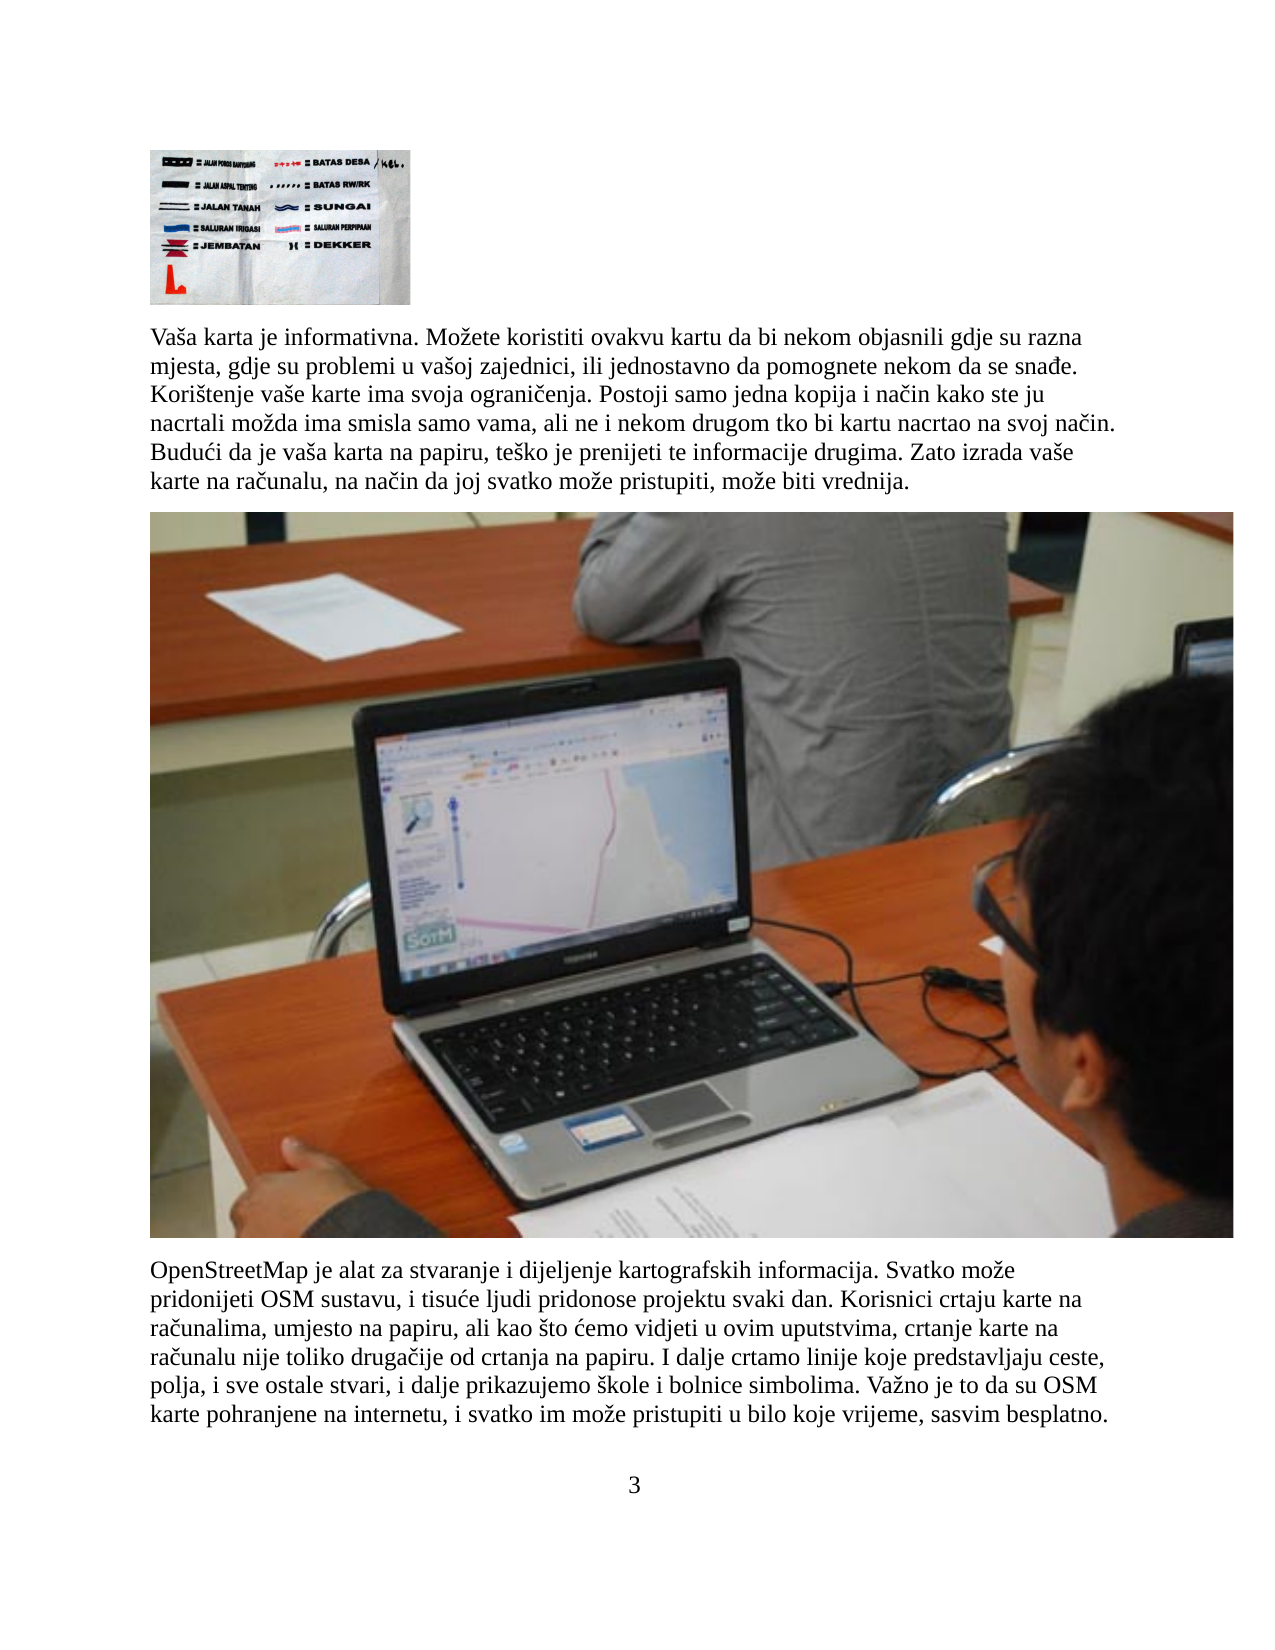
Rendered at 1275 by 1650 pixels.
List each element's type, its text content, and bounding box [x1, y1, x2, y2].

text Vaša karta je informativna. Možete koristiti ovakvu kartu da bi nekom objasnili gdje su razna mjesta, gdje su problemi u vašoj zajednici, ili jednostavno da pomognete nekom da se snađe. Korištenje vaše karte ima svoja ograničenja. Postoji samo jedna kopija i način kako ste ju nacrtali možda ima smisla samo vama, ali ne i nekom drugom tko bi kartu nacrtao na svoj način. Budući da je vaša karta na papiru, teško je prenijeti te informacije drugima. Zato izrada vaše karte na računalu, na način da joj svatko može pristupiti, može biti vrednija. [150, 322, 1125, 494]
picture [150, 512, 1234, 1238]
text OpenStreetMap je alat za stvaranje i dijeljenje kartografskih informacija. Svatko može pridonijeti OSM sustavu, i tisuće ljudi pridonose projektu svaki dan. Korisnici crtaju karte na računalima, umjesto na papiru, ali kao što ćemo vidjeti u ovim uputstvima, crtanje karte na računalu nije toliko drugačije od crtanja na papiru. I dalje crtamo linije koje predstavljaju ceste, polja, i sve ostale stvari, i dalje prikazujemo škole i bolnice simbolima. Važno je to da su OSM karte pohranjene na internetu, i svatko im može pristupiti u bilo koje vrijeme, sasvim besplatno. [150, 1255, 1125, 1428]
picture [150, 150, 411, 305]
